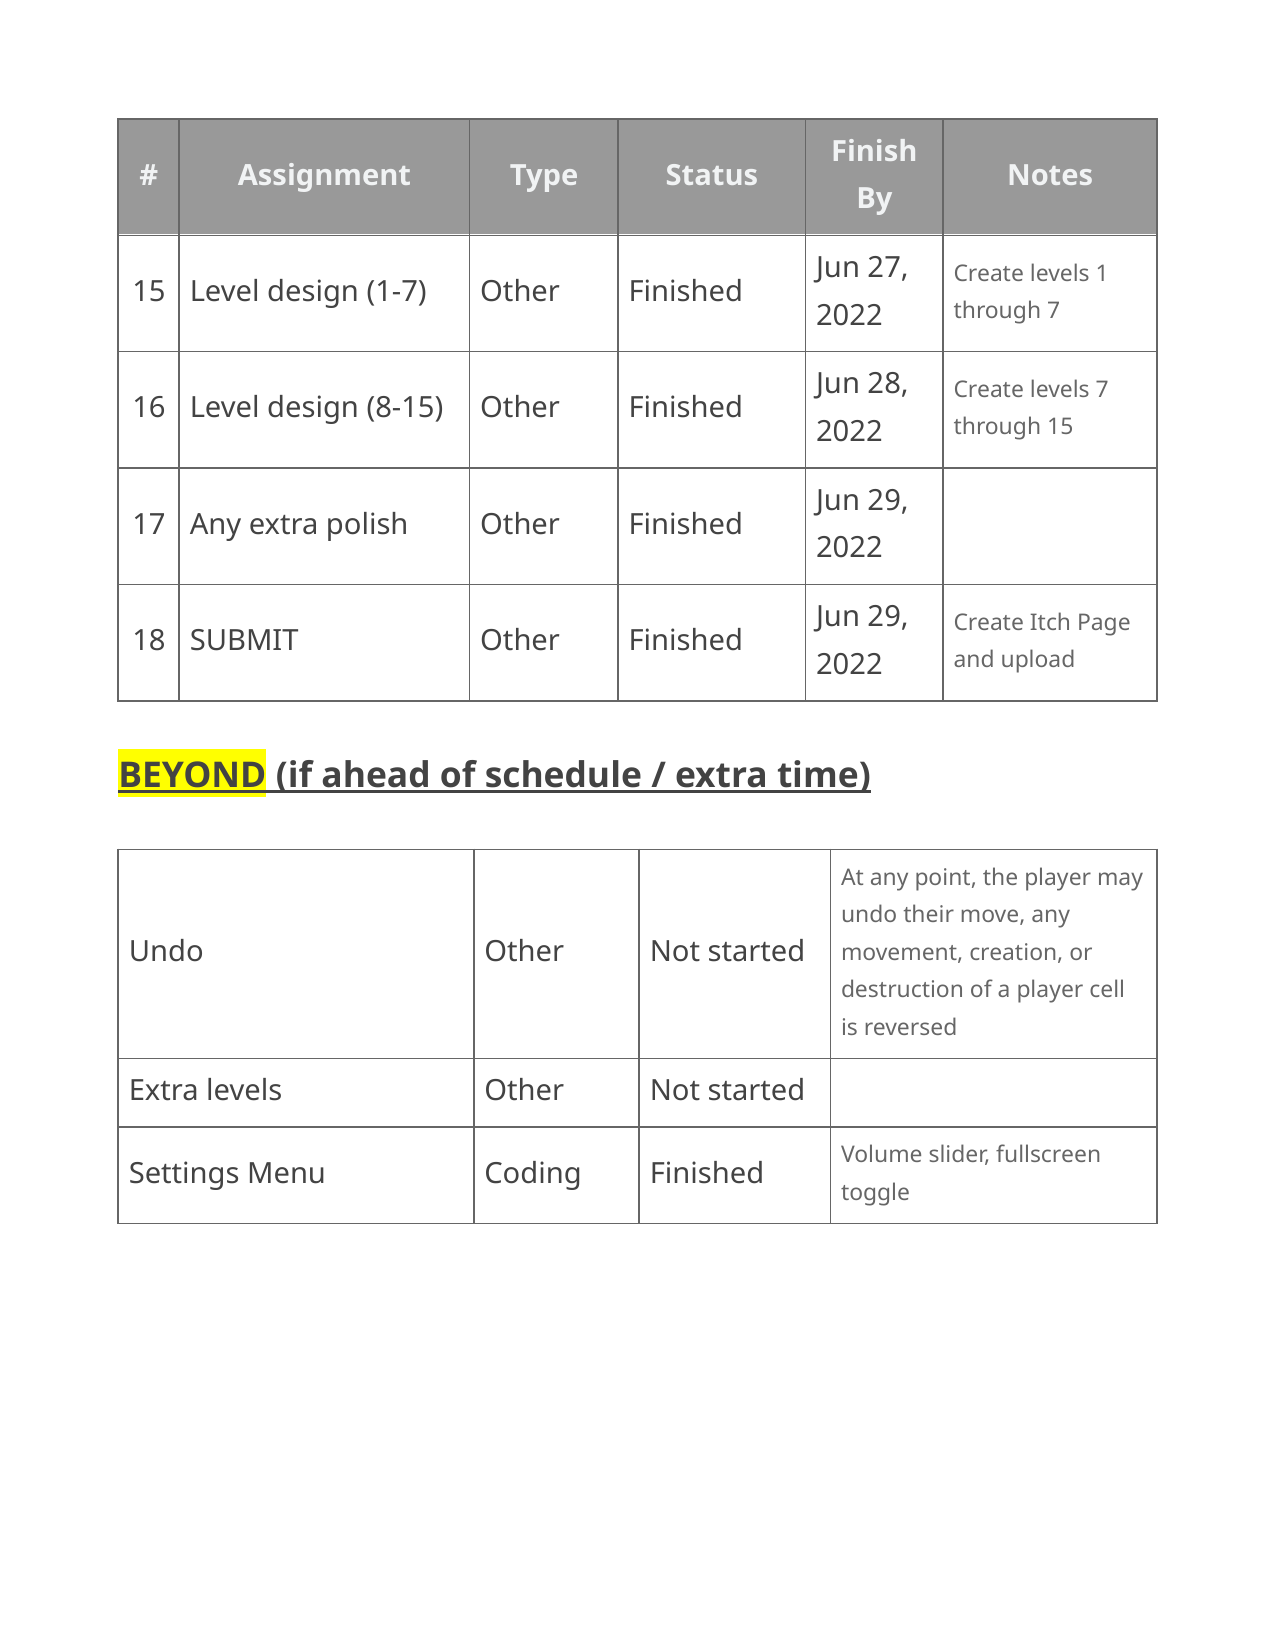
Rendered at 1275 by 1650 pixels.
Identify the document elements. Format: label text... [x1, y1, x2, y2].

table_cell Coding [475, 1128, 638, 1222]
table_cell 16 [119, 352, 178, 467]
table_cell Create levels 1 through 7 [944, 236, 1156, 351]
table_cell Other [470, 585, 617, 700]
table_cell Jun 28, 2022 [806, 352, 942, 467]
table_cell Settings Menu [119, 1128, 473, 1222]
table_cell [944, 469, 1156, 583]
table_cell 17 [119, 469, 178, 583]
table_cell Finished [619, 585, 805, 700]
table_cell Other [475, 1059, 638, 1126]
table_cell Level design (1-7) [180, 236, 469, 351]
table_cell Finished [640, 1128, 830, 1222]
table_cell Volume slider, fullscreen toggle [831, 1128, 1156, 1222]
table_cell Other [470, 352, 617, 467]
table_cell SUBMIT [180, 585, 469, 700]
table_cell Finished [619, 236, 805, 351]
table_header Notes [944, 120, 1156, 234]
table_cell Extra levels [119, 1059, 473, 1126]
table_cell Create levels 7 through 15 [944, 352, 1156, 467]
table_header # [119, 120, 178, 234]
table_cell Jun 29, 2022 [806, 585, 942, 700]
table_header Status [619, 120, 805, 234]
table_cell Any extra polish [180, 469, 469, 583]
table_cell 15 [119, 236, 178, 351]
table_cell Other [470, 236, 617, 351]
table_cell Level design (8-15) [180, 352, 469, 467]
table_cell Other [470, 469, 617, 583]
table_cell 18 [119, 585, 178, 700]
table_header Undo [119, 850, 473, 1057]
table_cell Jun 29, 2022 [806, 469, 942, 583]
table_cell [831, 1059, 1156, 1126]
table_cell Jun 27, 2022 [806, 236, 942, 351]
table_header At any point, the player may undo their move, any movement, creation, or destruction of a player cell is reversed [831, 850, 1156, 1057]
table_header Other [475, 850, 638, 1057]
text BEYOND (if ahead of schedule / extra time) [118, 749, 1157, 797]
table_header Finish By [806, 120, 942, 234]
table_cell Finished [619, 469, 805, 583]
table_cell Create Itch Page and upload [944, 585, 1156, 700]
table_cell Finished [619, 352, 805, 467]
table_header Not started [640, 850, 830, 1057]
table_header Assignment [180, 120, 469, 234]
table_header Type [470, 120, 617, 234]
table_cell Not started [640, 1059, 830, 1126]
